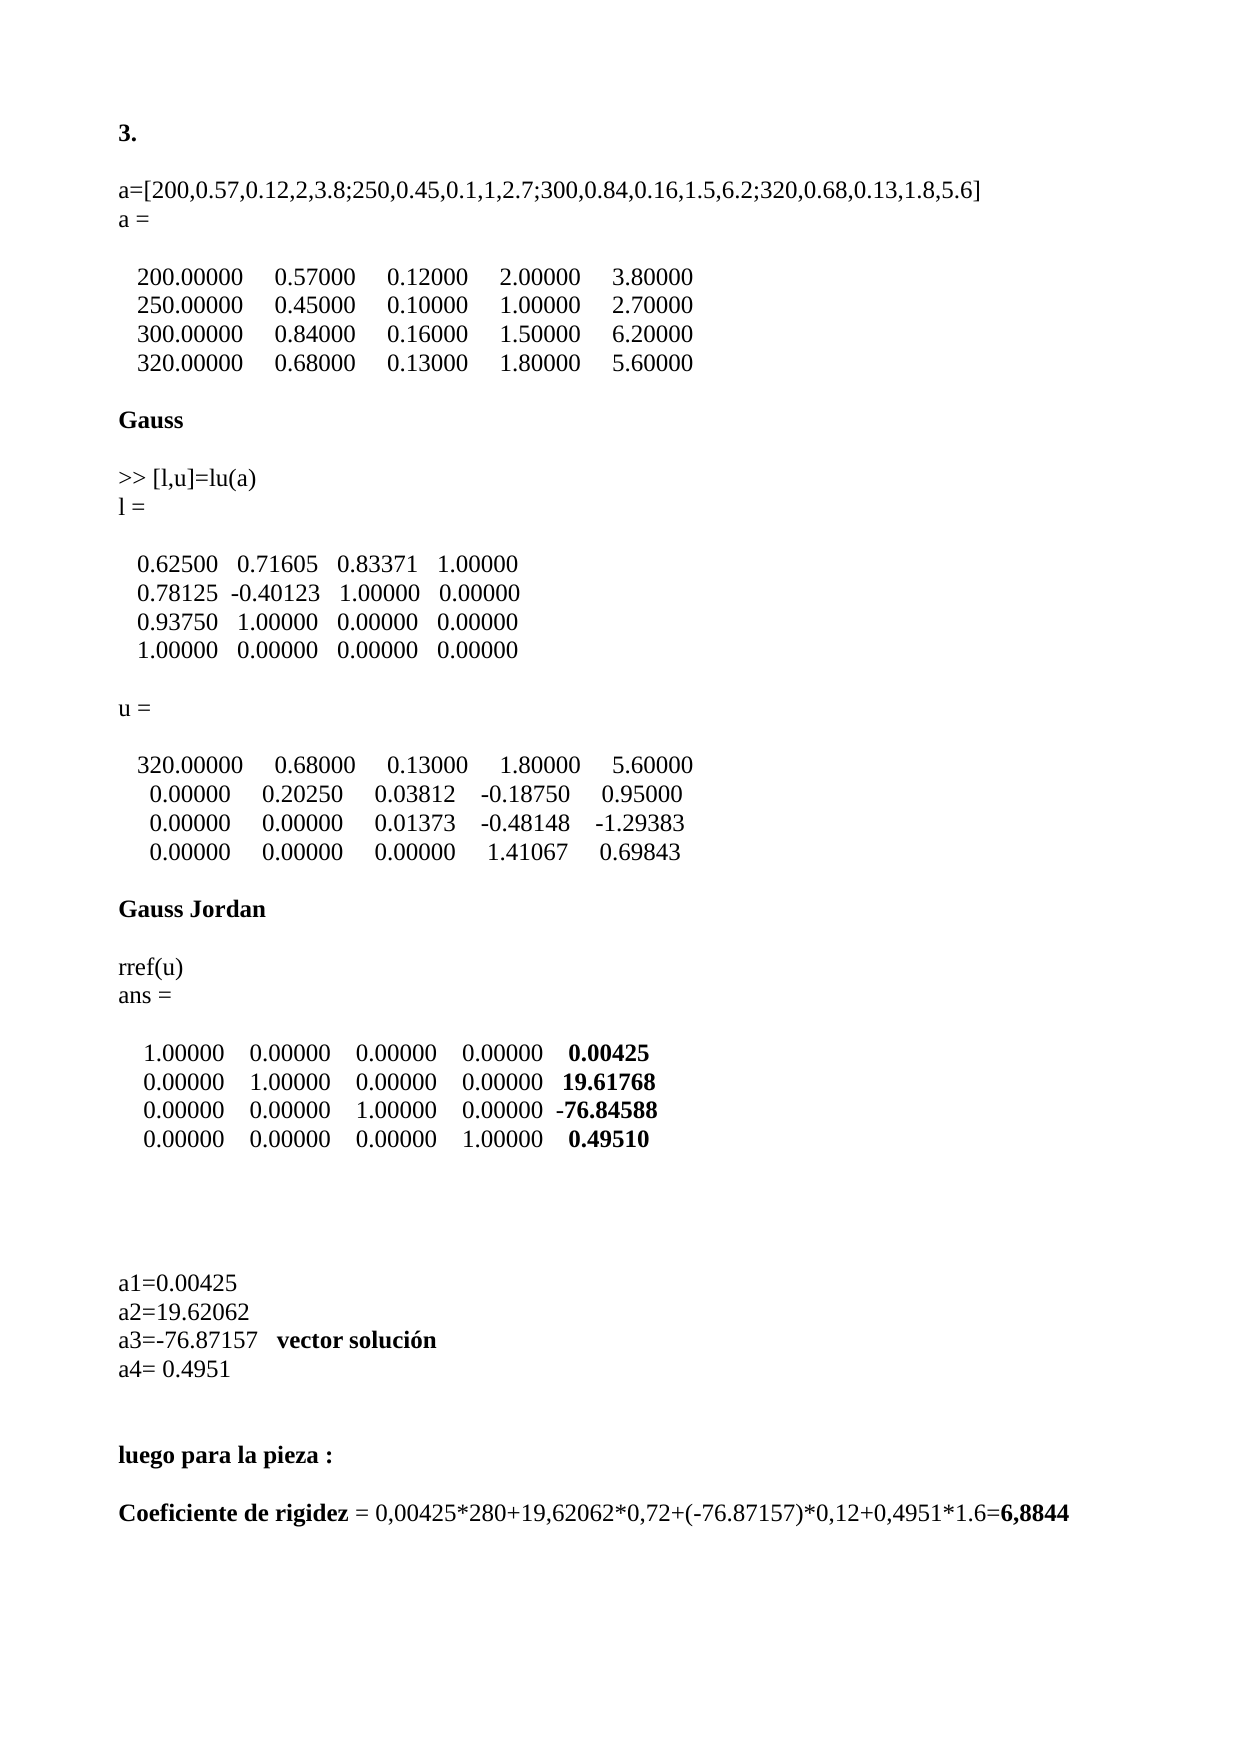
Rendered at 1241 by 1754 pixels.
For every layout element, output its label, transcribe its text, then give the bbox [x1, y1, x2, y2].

text a2=19.62062 [118, 1297, 1122, 1326]
text Gauss Jordan [118, 894, 1122, 923]
text 250.00000 0.45000 0.10000 1.00000 2.70000 [118, 291, 1122, 319]
text a3=-76.87157 vector solución [118, 1326, 1122, 1354]
text ans = [118, 981, 1122, 1009]
text a=[200,0.57,0.12,2,3.8;250,0.45,0.1,1,2.7;300,0.84,0.16,1.5,6.2;320,0.68,0.13,1.8,5.6] [118, 176, 1122, 204]
text 1.00000 0.00000 0.00000 0.00000 [118, 636, 1122, 664]
text 1.00000 0.00000 0.00000 0.00000 0.00425 [118, 1038, 1122, 1067]
text 0.00000 0.00000 0.00000 1.41067 0.69843 [118, 837, 1122, 866]
text 3. [118, 118, 1122, 147]
text luego para la pieza : [118, 1441, 1122, 1469]
text >> [l,u]=lu(a) [118, 463, 1122, 492]
text Coeficiente de rigidez = 0,00425*280+19,62062*0,72+(-76.87157)*0,12+0,4951*1.6=6,8844 [118, 1498, 1122, 1527]
text 0.00000 0.00000 1.00000 0.00000 -76.84588 [118, 1096, 1122, 1124]
text 0.00000 0.20250 0.03812 -0.18750 0.95000 [118, 779, 1122, 808]
text 0.00000 0.00000 0.00000 1.00000 0.49510 [118, 1124, 1122, 1153]
text 0.00000 1.00000 0.00000 0.00000 19.61768 [118, 1067, 1122, 1096]
text 0.00000 0.00000 0.01373 -0.48148 -1.29383 [118, 808, 1122, 837]
text u = [118, 693, 1122, 722]
text rref(u) [118, 952, 1122, 981]
text 0.93750 1.00000 0.00000 0.00000 [118, 607, 1122, 636]
text 200.00000 0.57000 0.12000 2.00000 3.80000 [118, 262, 1122, 291]
text a1=0.00425 [118, 1268, 1122, 1297]
text l = [118, 492, 1122, 521]
text a4= 0.4951 [118, 1354, 1122, 1383]
text 0.78125 -0.40123 1.00000 0.00000 [118, 578, 1122, 607]
text Gauss [118, 406, 1122, 434]
text 300.00000 0.84000 0.16000 1.50000 6.20000 [118, 319, 1122, 348]
text 0.62500 0.71605 0.83371 1.00000 [118, 549, 1122, 578]
text 320.00000 0.68000 0.13000 1.80000 5.60000 [118, 751, 1122, 779]
text 320.00000 0.68000 0.13000 1.80000 5.60000 [118, 348, 1122, 377]
text a = [118, 204, 1122, 233]
